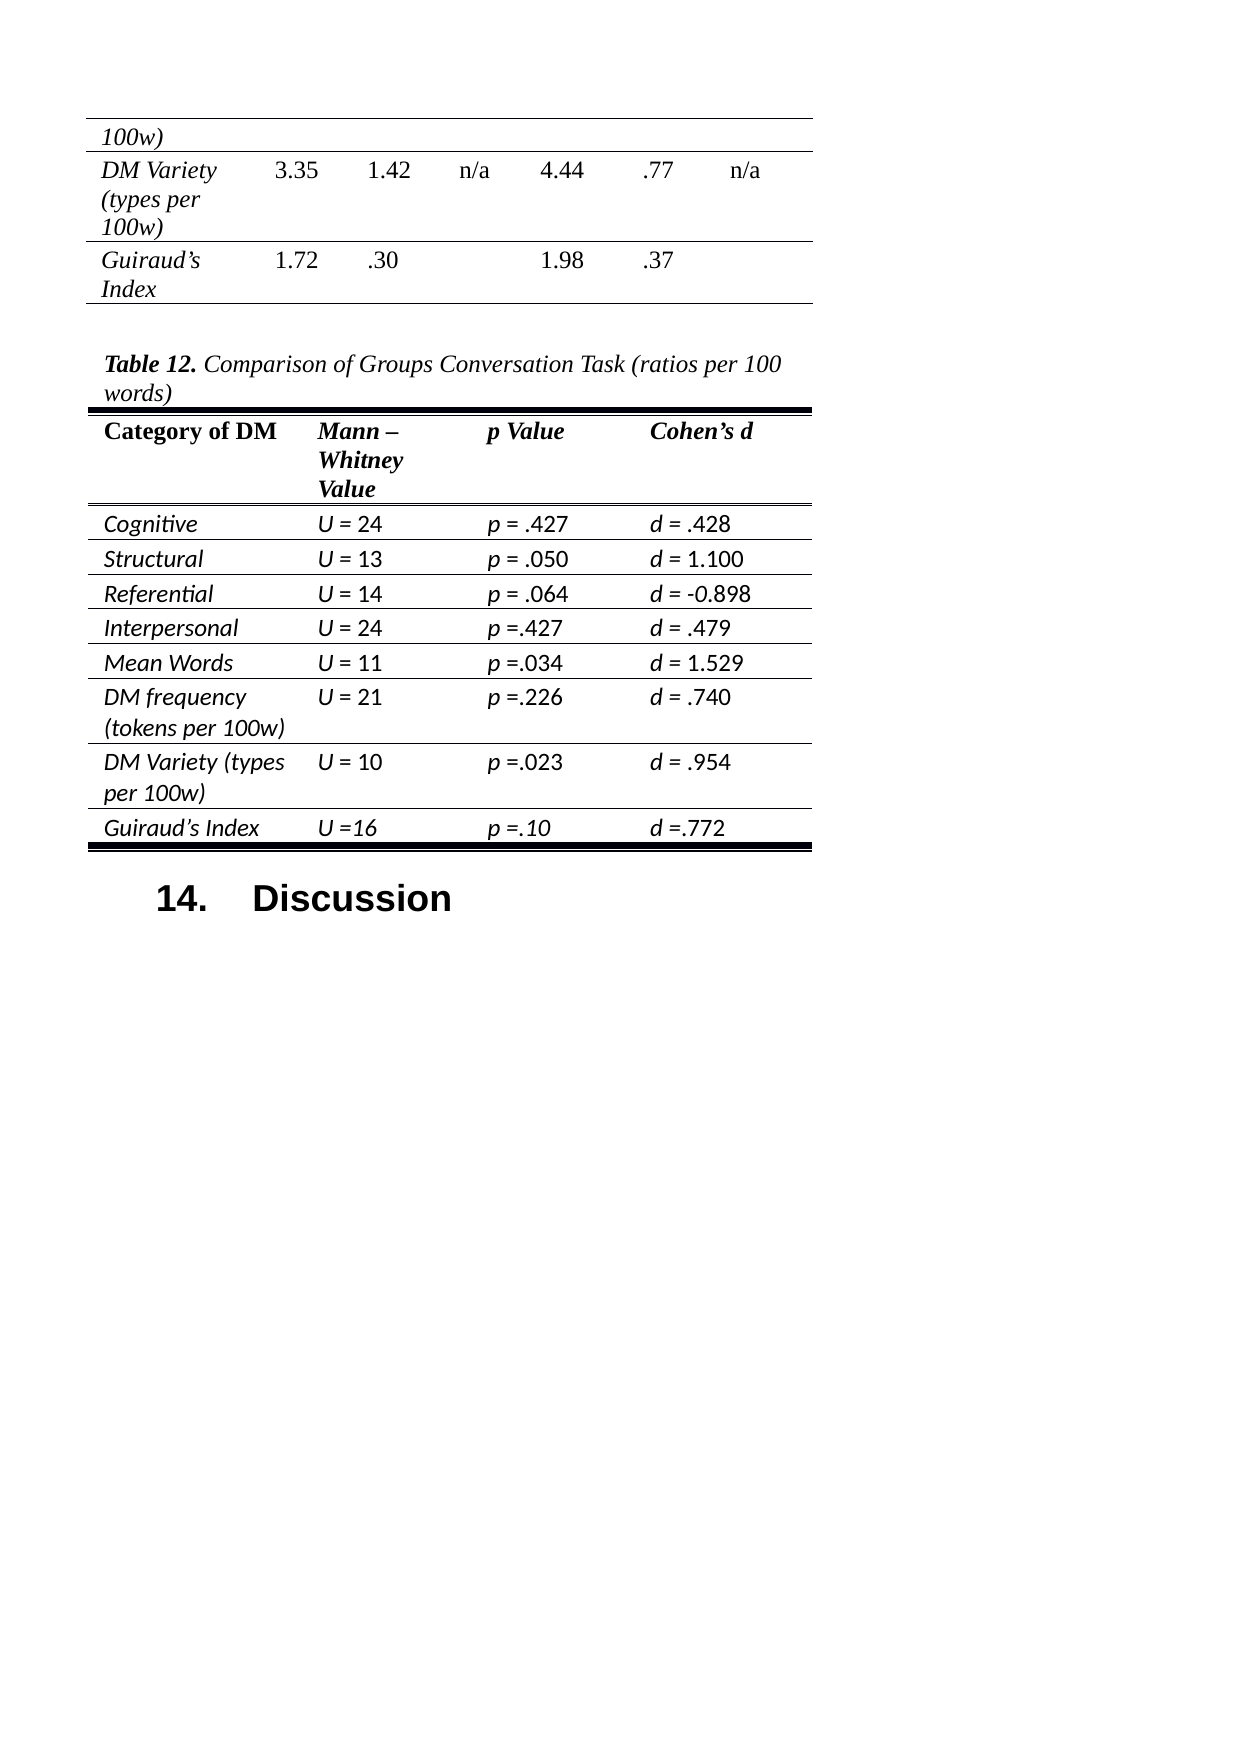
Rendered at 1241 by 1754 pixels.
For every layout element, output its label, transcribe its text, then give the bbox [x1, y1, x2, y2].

table_cell p =.023 [472, 744, 634, 808]
table_cell [449, 242, 530, 303]
table_cell Guiraud’s Index [88, 809, 302, 842]
table_cell U = 24 [302, 609, 472, 643]
table_cell p =.10 [472, 809, 634, 842]
table_cell d = .428 [635, 506, 812, 539]
table_cell 1.98 [530, 242, 632, 303]
table_cell d = 1.529 [635, 644, 812, 677]
table_cell 4.44 [530, 152, 632, 241]
table_cell Mann –Whitney Value [302, 416, 472, 502]
table_cell [449, 119, 530, 151]
table_cell U = 24 [302, 506, 472, 539]
table_cell d = .479 [635, 609, 812, 643]
table_cell Interpersonal [88, 609, 302, 643]
table_cell U = 21 [302, 679, 472, 742]
table_cell DM Variety (types per 100w) [88, 744, 302, 808]
table_cell Referential [88, 575, 302, 608]
table_cell d = .954 [635, 744, 812, 808]
table_cell [530, 119, 632, 151]
table_cell p =.427 [472, 609, 634, 643]
table_cell Structural [88, 540, 302, 574]
table_cell p = .050 [472, 540, 634, 574]
table_cell U = 10 [302, 744, 472, 808]
table_cell Guiraud’s Index [86, 242, 264, 303]
table_cell d = 1.100 [635, 540, 812, 574]
table_cell [357, 119, 449, 151]
table_cell 100w) [86, 119, 264, 151]
table_cell n/a [449, 152, 530, 241]
table_cell Mean Words [88, 644, 302, 677]
table_cell [720, 119, 813, 151]
table_cell d =.772 [635, 809, 812, 842]
table_cell Cohen’s d [635, 416, 812, 502]
table_cell Category of DM [88, 416, 302, 502]
table_cell 3.35 [264, 152, 357, 241]
table_cell n/a [720, 152, 813, 241]
table_cell .37 [632, 242, 719, 303]
table_cell U = 13 [302, 540, 472, 574]
table_cell .30 [357, 242, 449, 303]
table_cell 1.42 [357, 152, 449, 241]
table_cell p = .427 [472, 506, 634, 539]
table_cell d = .740 [635, 679, 812, 742]
table_cell p =.034 [472, 644, 634, 677]
table_cell U = 11 [302, 644, 472, 677]
table_cell d = -0.898 [635, 575, 812, 608]
table_cell p =.226 [472, 679, 634, 742]
table_cell 1.72 [264, 242, 357, 303]
table_cell .77 [632, 152, 719, 241]
list Discussion [156, 877, 827, 920]
table_cell [632, 119, 719, 151]
table_cell DM frequency (tokens per 100w) [88, 679, 302, 742]
table_header Table 12. Comparison of Groups Conversation Task (ratios per 100 words) [88, 349, 812, 407]
table_cell p Value [472, 416, 634, 502]
table_cell Cognitive [88, 506, 302, 539]
table_cell U =16 [302, 809, 472, 842]
table_cell U = 14 [302, 575, 472, 608]
table_cell DM Variety (types per 100w) [86, 152, 264, 241]
table_cell [720, 242, 813, 303]
table_cell p = .064 [472, 575, 634, 608]
table_cell [264, 119, 357, 151]
